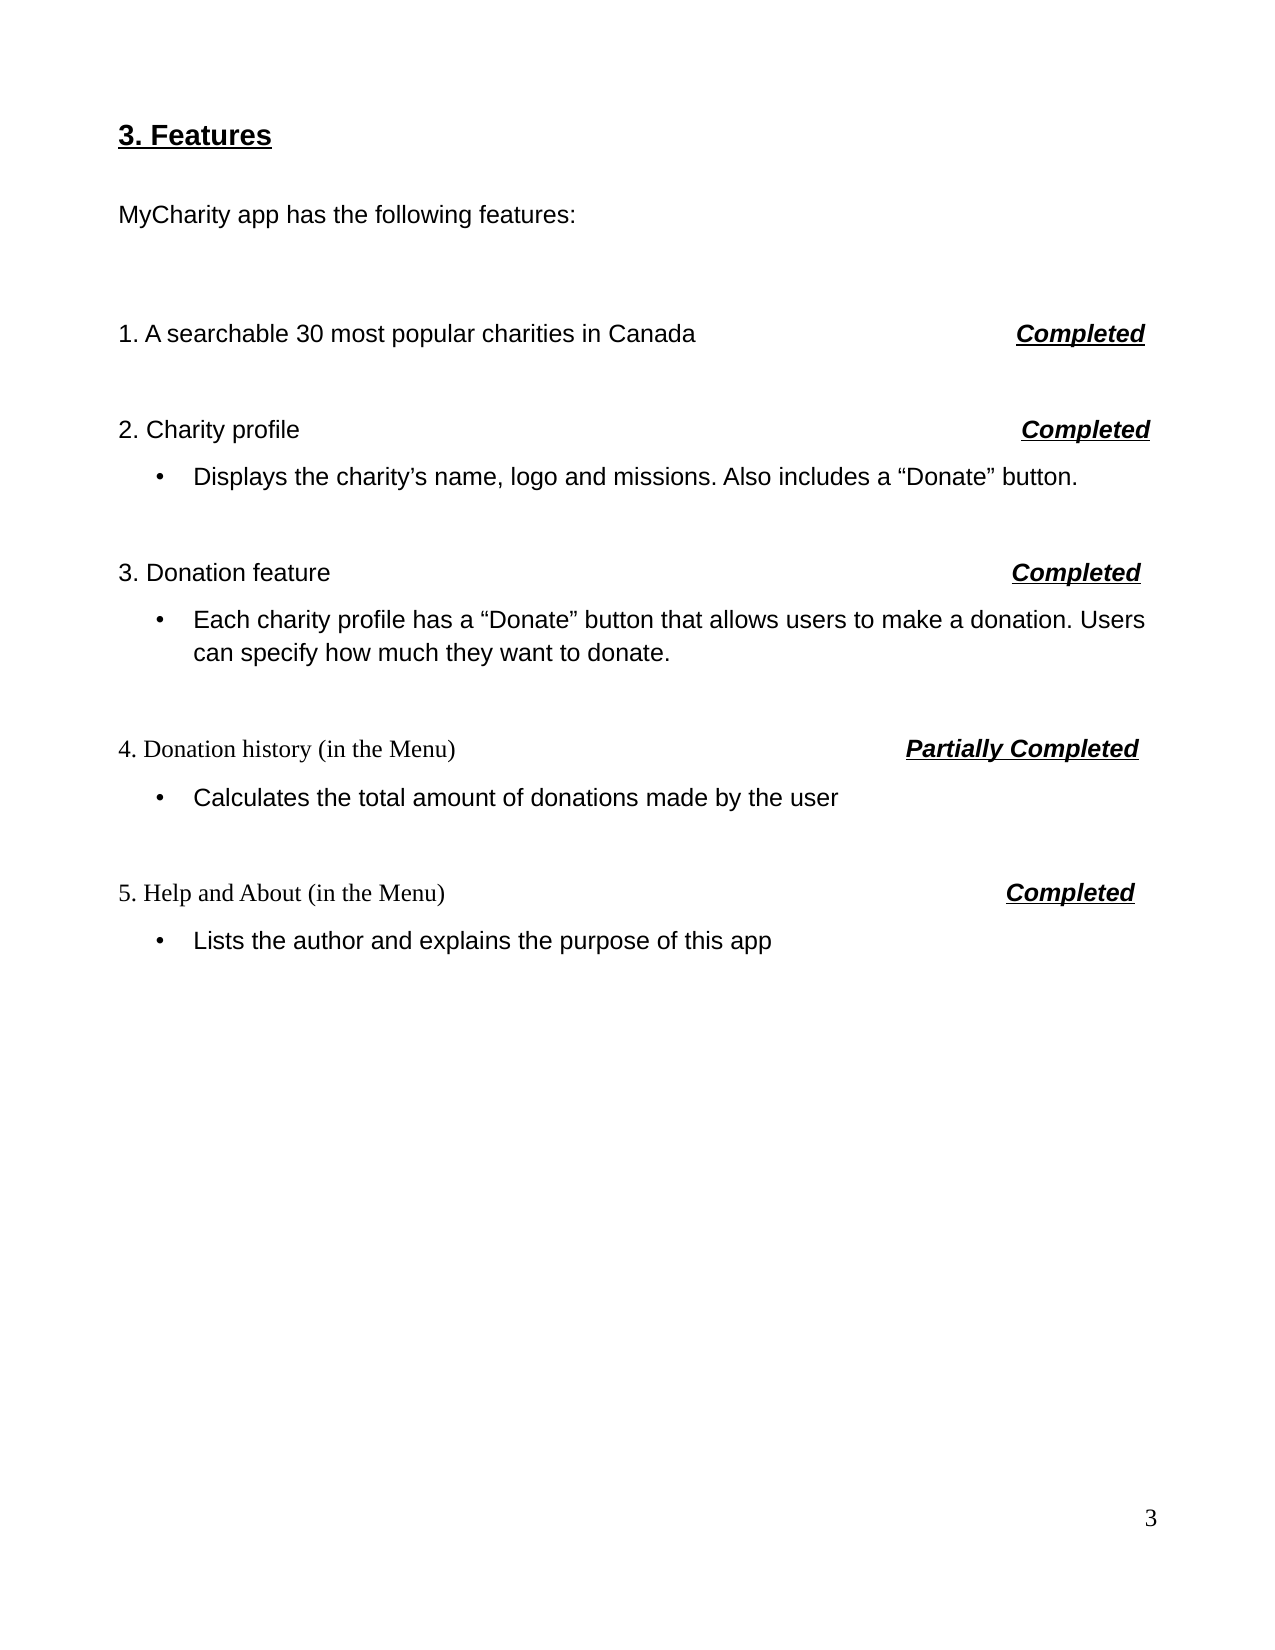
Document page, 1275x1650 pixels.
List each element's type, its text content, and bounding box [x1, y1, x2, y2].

list Calculates the total amount of donations made by the user [156, 783, 1157, 812]
text MyCharity app has the following features: [118, 200, 1157, 228]
list Each charity profile has a “Donate” button that allows users to make a donation. Users can specify how much they want to donate. [156, 605, 1157, 667]
list Displays the charity’s name, logo and missions. Also includes a “Donate” button. [156, 462, 1157, 491]
text 2. Charity profile Completed [118, 415, 1157, 443]
list Lists the author and explains the purpose of this app [156, 926, 1157, 954]
text 5. Help and About (in the Menu) Completed [118, 878, 1157, 907]
text 1. A searchable 30 most popular charities in Canada Completed [118, 319, 1157, 348]
text 3. Donation feature Completed [118, 558, 1157, 586]
text 4. Donation history (in the Menu) Partially Completed [118, 733, 1157, 762]
text 3. Features [118, 118, 1157, 152]
